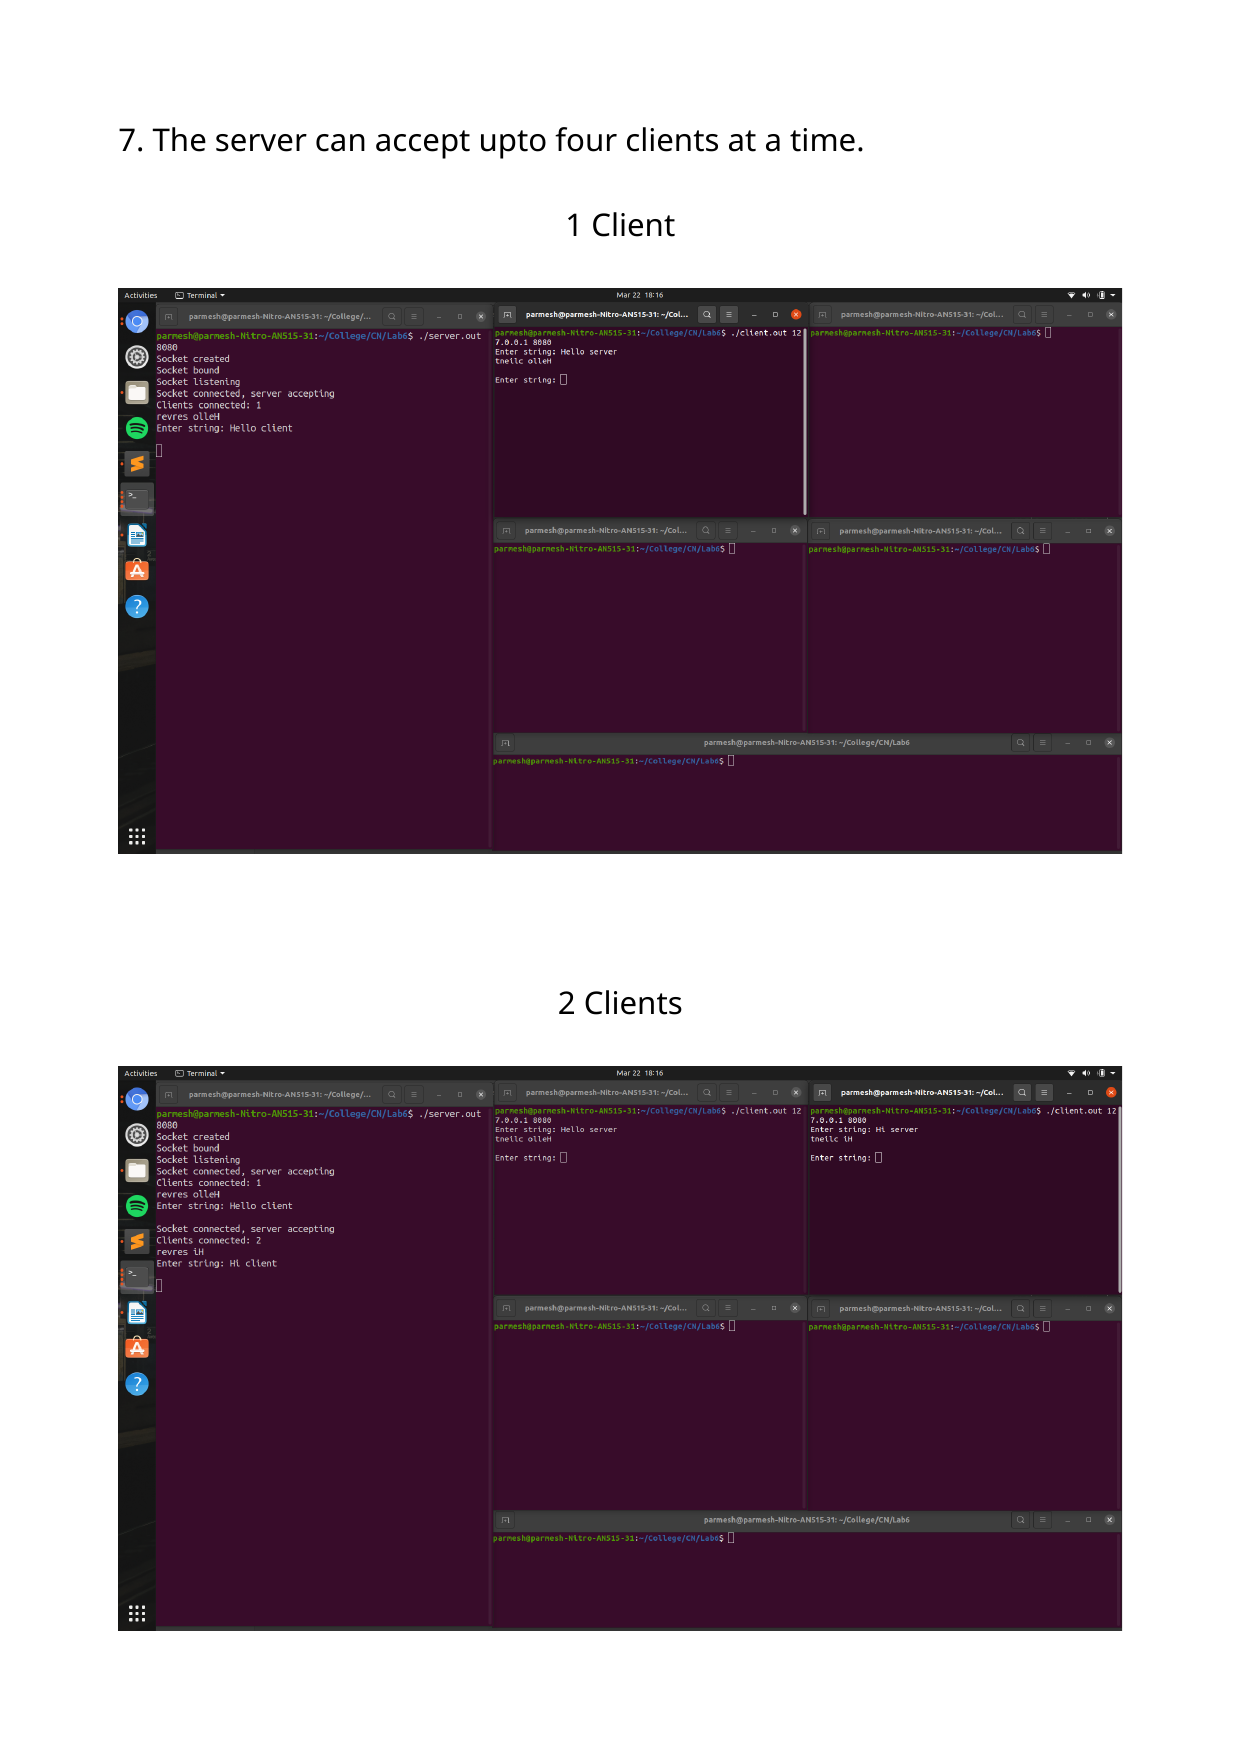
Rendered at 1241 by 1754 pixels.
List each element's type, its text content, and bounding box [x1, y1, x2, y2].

text 2 Clients [118, 981, 1122, 1024]
picture [118, 288, 1123, 854]
picture [118, 1066, 1123, 1631]
text 7. The server can accept upto four clients at a time. [118, 118, 1122, 161]
text 1 Client [118, 203, 1122, 246]
